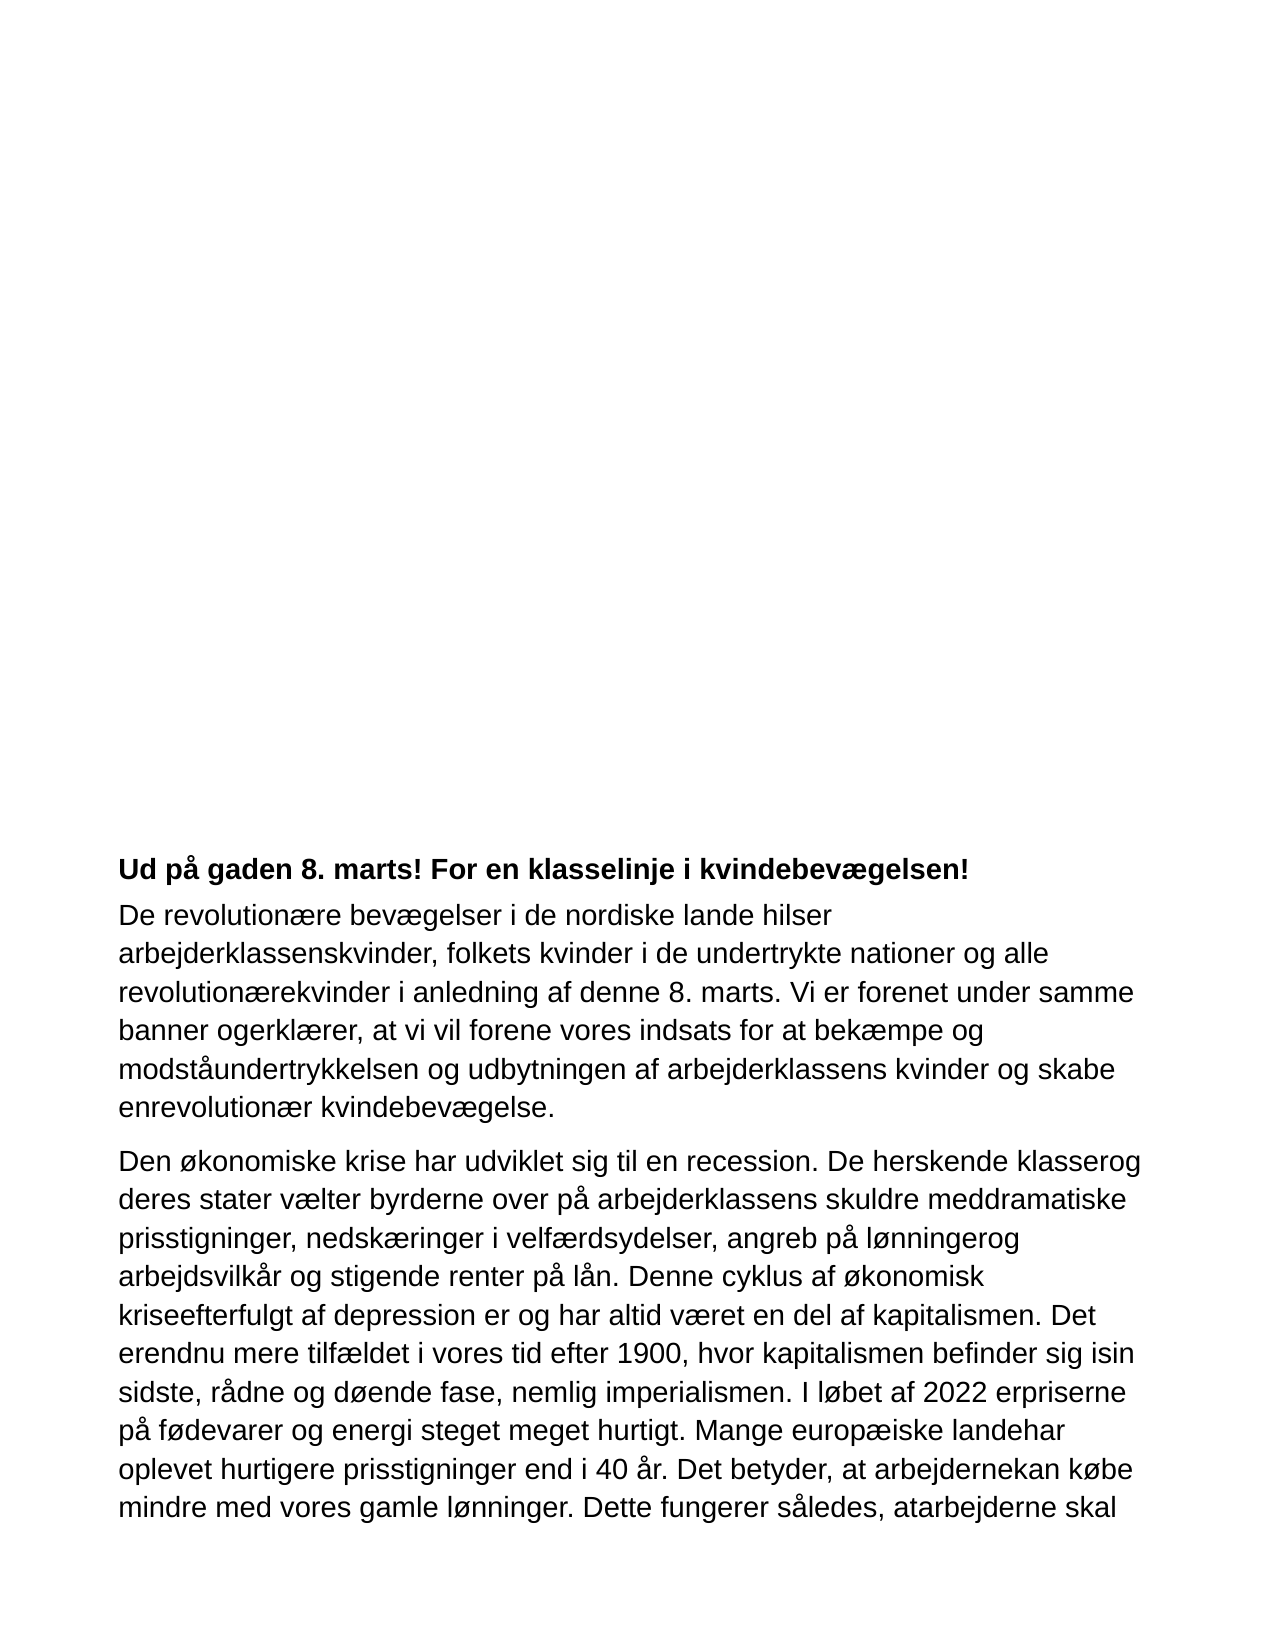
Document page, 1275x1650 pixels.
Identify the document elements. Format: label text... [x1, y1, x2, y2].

text Den økonomiske krise har udviklet sig til en recession. De herskende klasserog deres stater vælter byrderne over på arbejderklassens skuldre meddramatiske prisstigninger, nedskæringer i velfærdsydelser, angreb på lønningerog arbejdsvilkår og stigende renter på lån. Denne cyklus af økonomisk kriseefterfulgt af depression er og har altid været en del af kapitalismen. Det erendnu mere tilfældet i vores tid efter 1900, hvor kapitalismen befinder sig isin sidste, rådne og døende fase, nemlig imperialismen. I løbet af 2022 erpriserne på fødevarer og energi steget meget hurtigt. Mange europæiske landehar oplevet hurtigere prisstigninger end i 40 år. Det betyder, at arbejdernekan købe mindre med vores gamle lønninger. Dette fungerer således, atarbejderne skal [118, 1143, 1157, 1524]
text De revolutionære bevægelser i de nordiske lande hilser arbejderklassenskvinder, folkets kvinder i de undertrykte nationer og alle revolutionærekvinder i anledning af denne 8. marts. Vi er forenet under samme banner ogerklærer, at vi vil forene vores indsats for at bekæmpe og modståundertrykkelsen og udbytningen af arbejderklassens kvinder og skabe enrevolutionær kvindebevægelse. [118, 898, 1157, 1124]
subtitle Ud på gaden 8. marts! For en klasselinje i kvindebevægelsen! [118, 852, 1157, 885]
